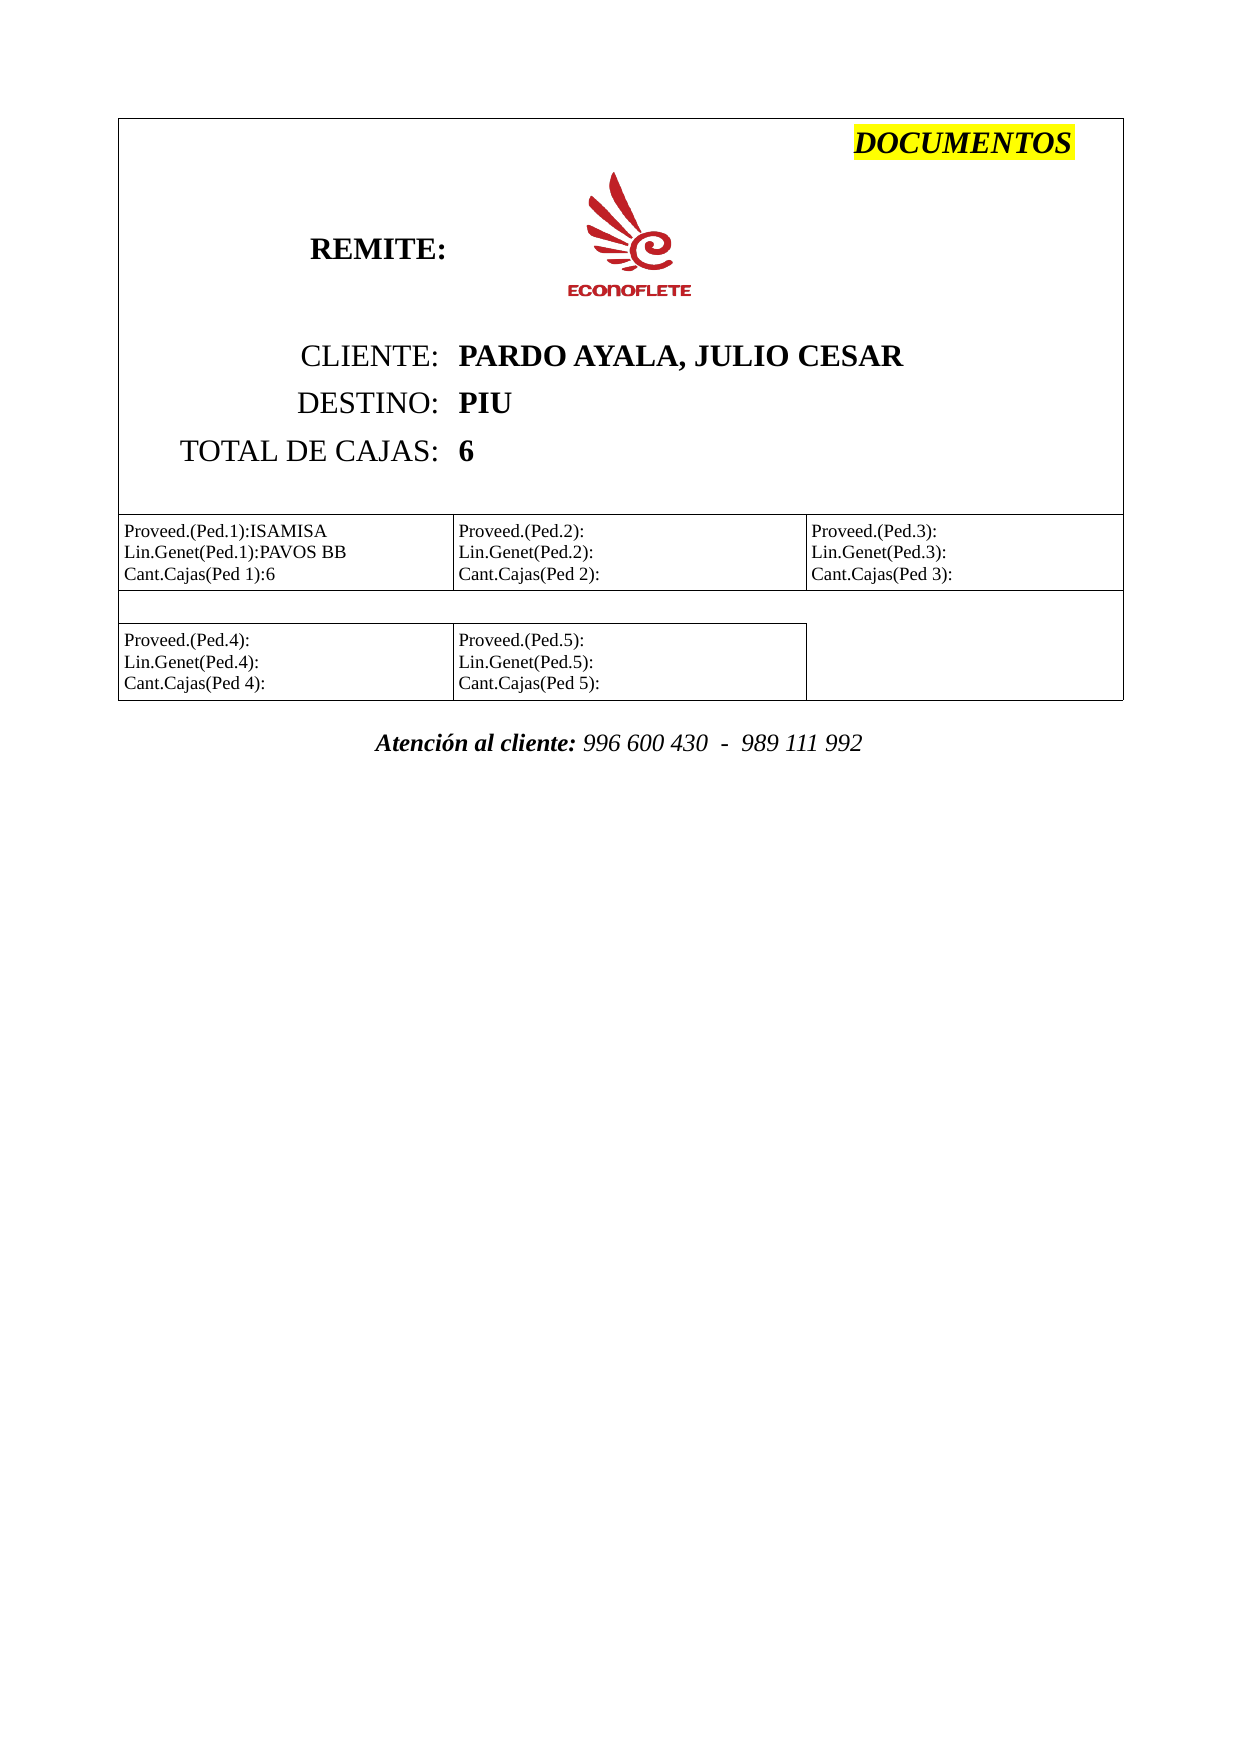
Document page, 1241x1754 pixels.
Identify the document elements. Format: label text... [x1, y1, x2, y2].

table_cell [453, 166, 806, 332]
table_header [119, 119, 453, 166]
table_cell [807, 623, 1123, 699]
table_header DOCUMENTOS [806, 119, 1123, 166]
table_cell [806, 591, 1123, 623]
table_cell [806, 474, 1123, 514]
table_cell 6 [453, 426, 1123, 474]
table_header [453, 119, 806, 166]
table_cell [806, 166, 1123, 332]
table_cell CLIENTE: [119, 332, 453, 379]
picture [552, 171, 707, 297]
table_cell Proveed.(Ped.2): Lin.Genet(Ped.2): Cant.Cajas(Ped 2): [454, 515, 806, 590]
table_cell [119, 591, 453, 623]
table_cell [806, 379, 1123, 426]
table_cell Proveed.(Ped.4): Lin.Genet(Ped.4): Cant.Cajas(Ped 4): [119, 624, 453, 699]
text Atención al cliente: 996 600 430 - 989 111 992 [118, 728, 1122, 757]
table_cell PIU [453, 379, 806, 426]
table_cell [453, 474, 806, 514]
table_cell PARDO AYALA, JULIO CESAR [453, 332, 1123, 379]
table_cell TOTAL DE CAJAS: [119, 426, 453, 474]
table_cell Proveed.(Ped.5): Lin.Genet(Ped.5): Cant.Cajas(Ped 5): [454, 624, 806, 699]
table_cell [119, 474, 453, 514]
table_cell Proveed.(Ped.1):ISAMISA Lin.Genet(Ped.1):PAVOS BB Cant.Cajas(Ped 1):6 [119, 515, 453, 590]
table_cell [453, 591, 806, 623]
table_cell REMITE: [119, 166, 453, 332]
table_cell DESTINO: [119, 379, 453, 426]
table_cell Proveed.(Ped.3): Lin.Genet(Ped.3): Cant.Cajas(Ped 3): [807, 515, 1123, 590]
